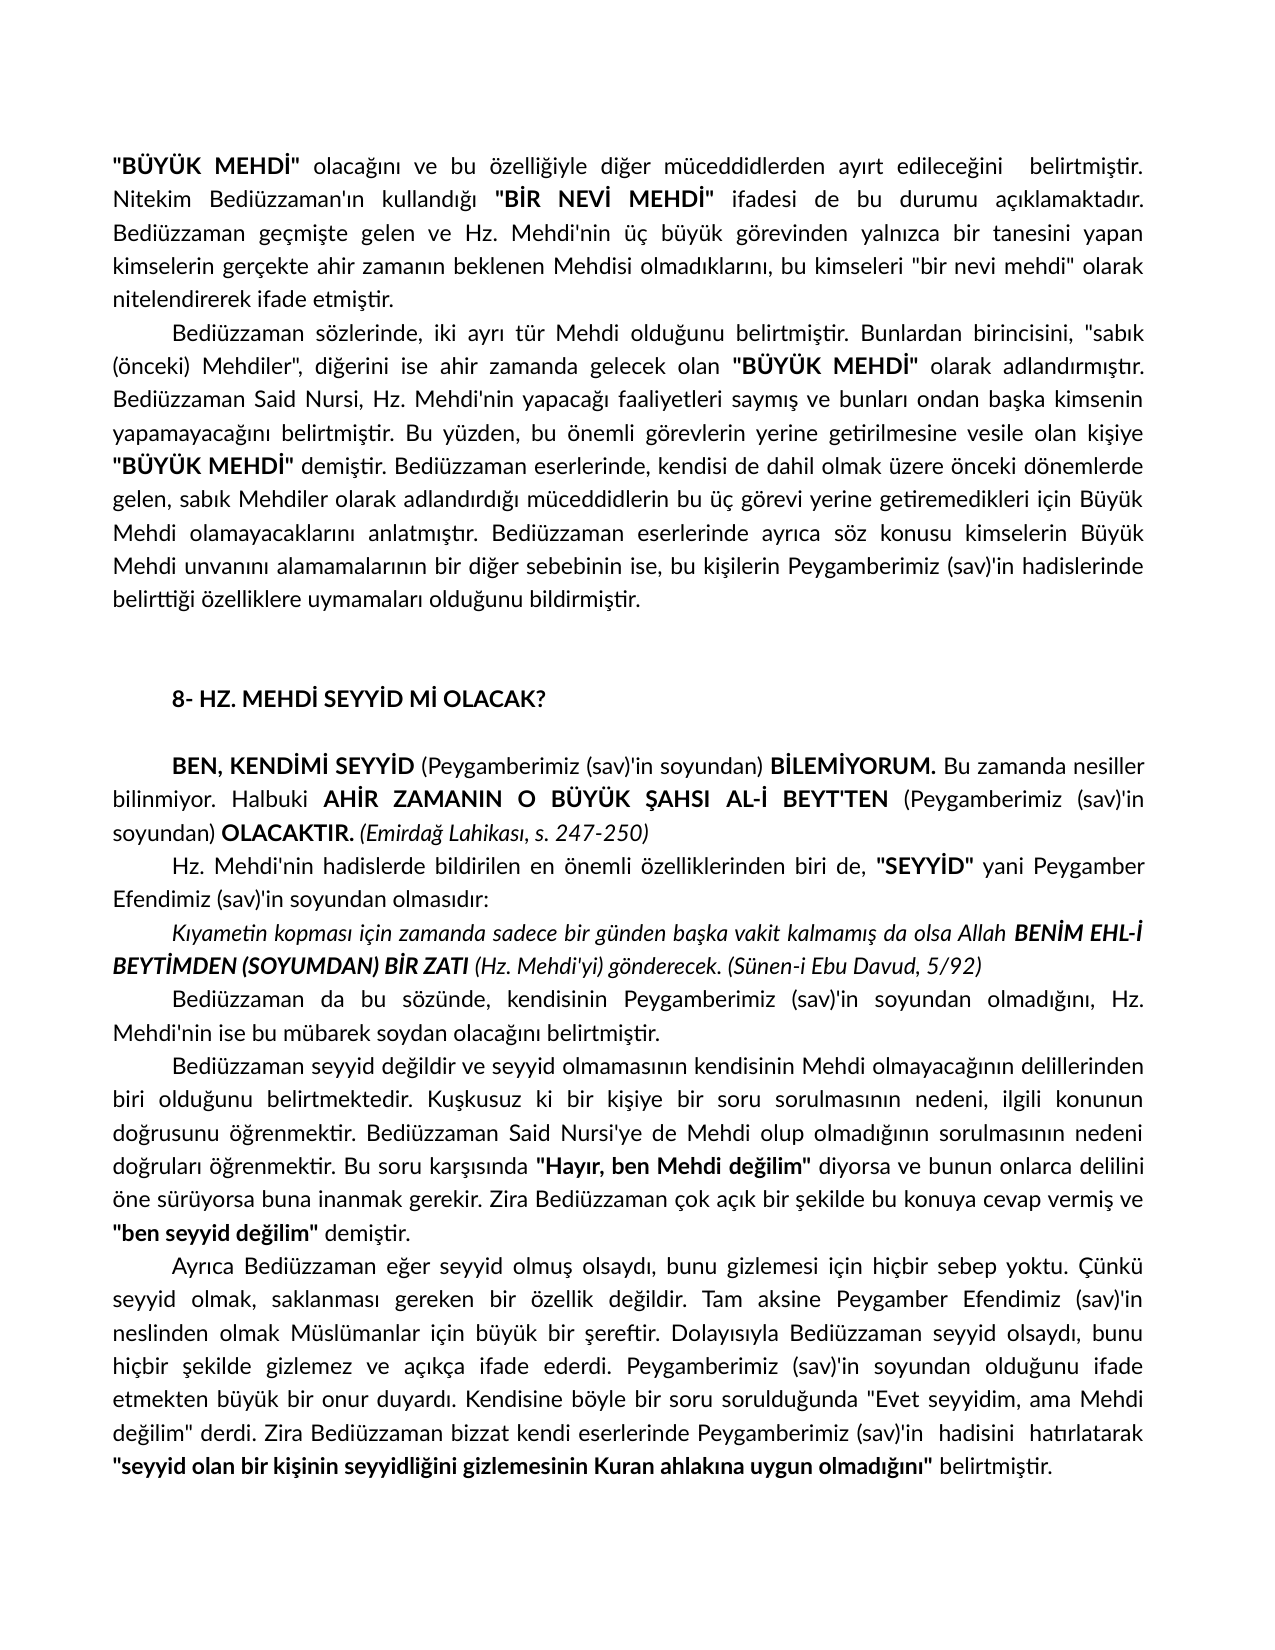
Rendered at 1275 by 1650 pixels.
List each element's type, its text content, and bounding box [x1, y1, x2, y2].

text Kıyametin kopması için zamanda sadece bir günden başka vakit kalmamış da olsa Allah BENİM EHL-İ BEYTİMDEN (SOYUMDAN) BİR ZATI (Hz. Mehdi'yi) gönderecek. (Sünen-i Ebu Davud, 5/92) [112, 914, 1145, 981]
text Ayrıca Bediüzzaman eğer seyyid olmuş olsaydı, bunu gizlemesi için hiçbir sebep yoktu. Çünkü seyyid olmak, saklanması gereken bir özellik değildir. Tam aksine Peygamber Efendimiz (sav)'in neslinden olmak Müslümanlar için büyük bir şereftir. Dolayısıyla Bediüzzaman seyyid olsaydı, bunu hiçbir şekilde gizlemez ve açıkça ifade ederdi. Peygamberimiz (sav)'in soyundan olduğunu ifade etmekten büyük bir onur duyardı. Kendisine böyle bir soru sorulduğunda "Evet seyyidim, ama Mehdi değilim" derdi. Zira Bediüzzaman bizzat kendi eserlerinde Peygamberimiz (sav)'in hadisini hatırlatarak "seyyid olan bir kişinin seyyidliğini gizlemesinin Kuran ahlakına uygun olmadığını" belirtmiştir. [112, 1248, 1145, 1481]
text Bediüzzaman seyyid değildir ve seyyid olmamasının kendisinin Mehdi olmayacağının delillerinden biri olduğunu belirtmektedir. Kuşkusuz ki bir kişiye bir soru sorulmasının nedeni, ilgili konunun doğrusunu öğrenmektir. Bediüzzaman Said Nursi'ye de Mehdi olup olmadığının sorulmasının nedeni doğruları öğrenmektir. Bu soru karşısında "Hayır, ben Mehdi değilim" diyorsa ve bunun onlarca delilini öne sürüyorsa buna inanmak gerekir. Zira Bediüzzaman çok açık bir şekilde bu konuya cevap vermiş ve "ben seyyid değilim" demiştir. [112, 1048, 1145, 1248]
text Bediüzzaman sözlerinde, iki ayrı tür Mehdi olduğunu belirtmiştir. Bunlardan birincisini, "sabık (önceki) Mehdiler", diğerini ise ahir zamanda gelecek olan "BÜYÜK MEHDİ" olarak adlandırmıştır. Bediüzzaman Said Nursi, Hz. Mehdi'nin yapacağı faaliyetleri saymış ve bunları ondan başka kimsenin yapamayacağını belirtmiştir. Bu yüzden, bu önemli görevlerin yerine getirilmesine vesile olan kişiye "BÜYÜK MEHDİ" demiştir. Bediüzzaman eserlerinde, kendisi de dahil olmak üzere önceki dönemlerde gelen, sabık Mehdiler olarak adlandırdığı müceddidlerin bu üç görevi yerine getiremedikleri için Büyük Mehdi olamayacaklarını anlatmıştır. Bediüzzaman eserlerinde ayrıca söz konusu kimselerin Büyük Mehdi unvanını alamamalarının bir diğer sebebinin ise, bu kişilerin Peygamberimiz (sav)'in hadislerinde belirttiği özelliklere uymamaları olduğunu bildirmiştir. [112, 314, 1145, 614]
text 8- HZ. MEHDİ SEYYİD Mİ OLACAK? [112, 681, 1145, 714]
text BEN, KENDİMİ SEYYİD (Peygamberimiz (sav)'in soyundan) BİLEMİYORUM. Bu zamanda nesiller bilinmiyor. Halbuki AHİR ZAMANIN O BÜYÜK ŞAHSI AL-İ BEYT'TEN (Peygamberimiz (sav)'in soyundan) OLACAKTIR. (Emirdağ Lahikası, s. 247-250) [112, 748, 1145, 848]
text "BÜYÜK MEHDİ" olacağını ve bu özelliğiyle diğer müceddidlerden ayırt edileceğini belirtmiştir. Nitekim Bediüzzaman'ın kullandığı "BİR NEVİ MEHDİ" ifadesi de bu durumu açıklamaktadır. Bediüzzaman geçmişte gelen ve Hz. Mehdi'nin üç büyük görevinden yalnızca bir tanesini yapan kimselerin gerçekte ahir zamanın beklenen Mehdisi olmadıklarını, bu kimseleri "bir nevi mehdi" olarak nitelendirerek ifade etmiştir. [112, 148, 1145, 314]
text Bediüzzaman da bu sözünde, kendisinin Peygamberimiz (sav)'in soyundan olmadığını, Hz. Mehdi'nin ise bu mübarek soydan olacağını belirtmiştir. [112, 981, 1145, 1048]
text Hz. Mehdi'nin hadislerde bildirilen en önemli özelliklerinden biri de, "SEYYİD" yani Peygamber Efendimiz (sav)'in soyundan olmasıdır: [112, 848, 1145, 914]
